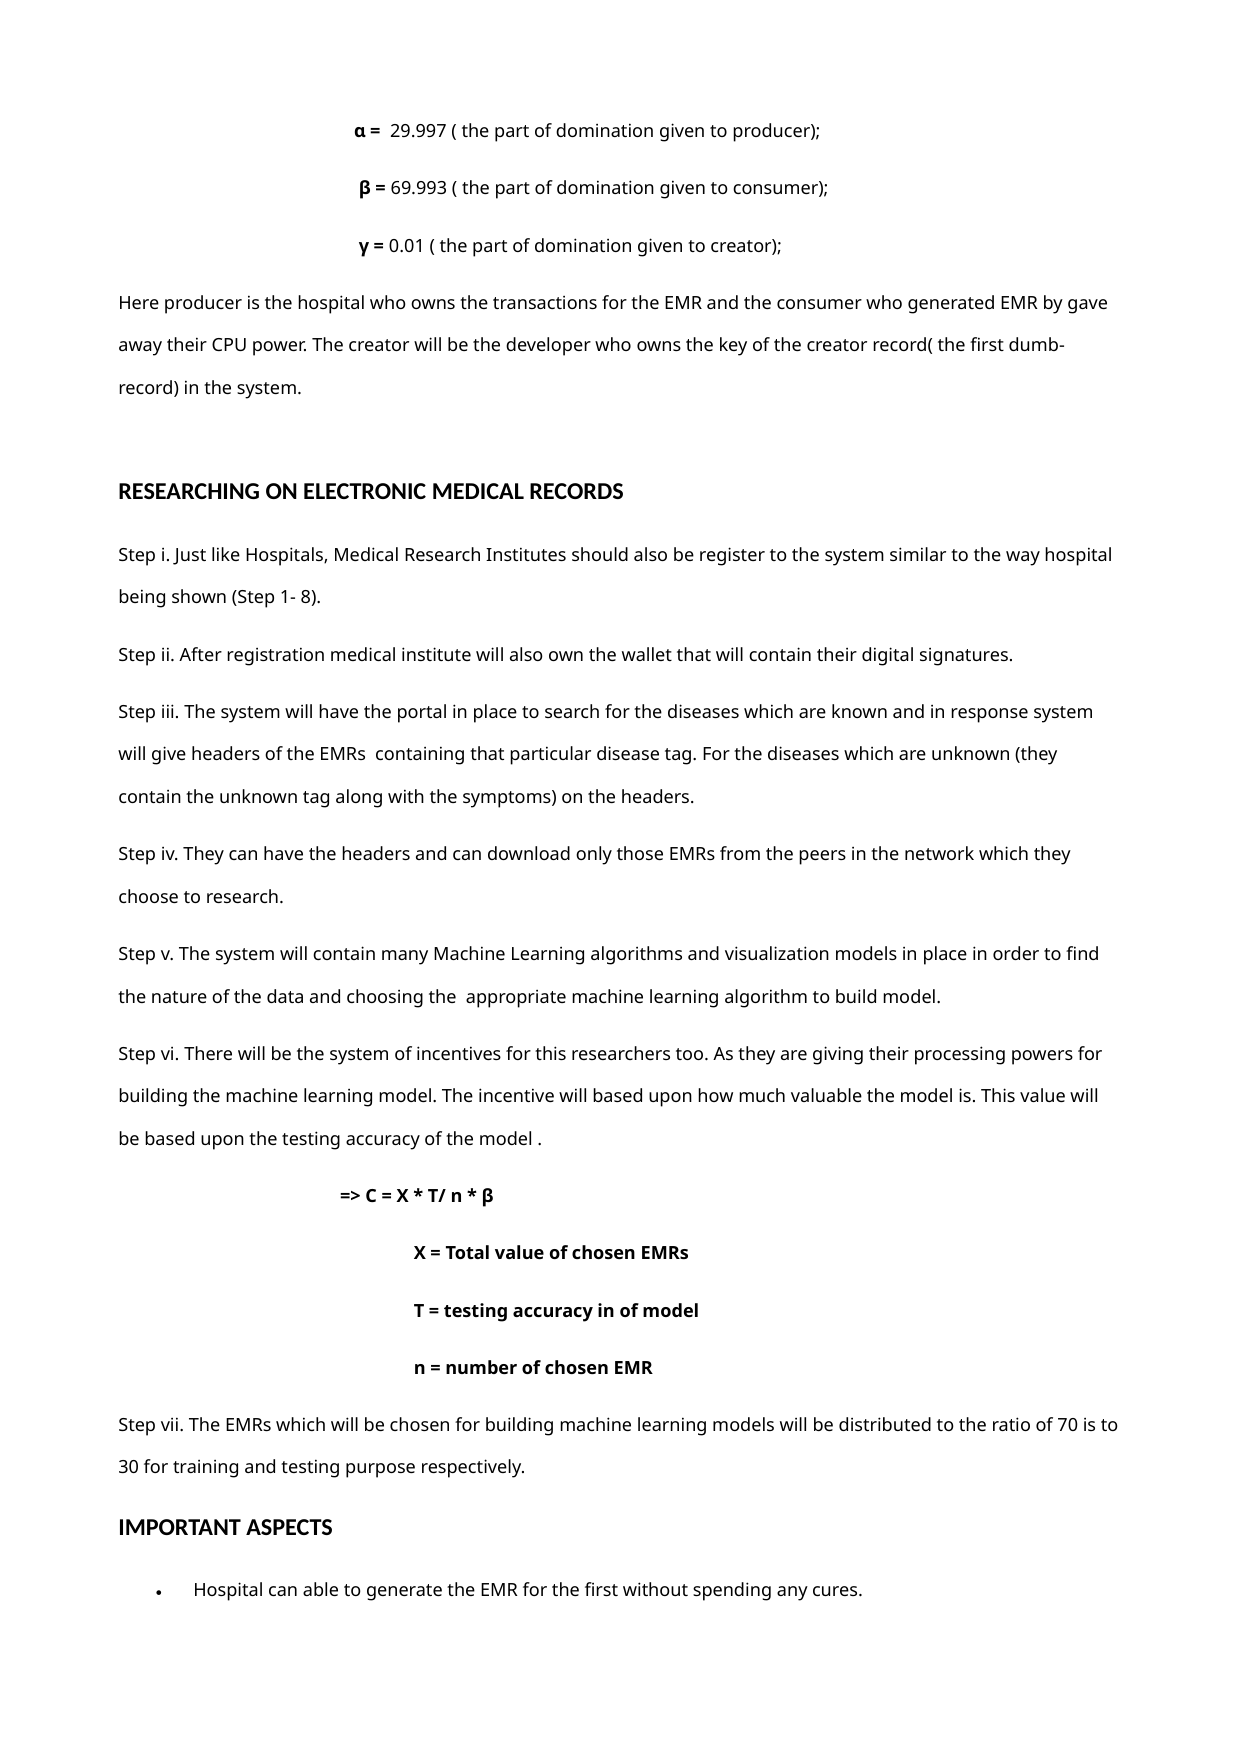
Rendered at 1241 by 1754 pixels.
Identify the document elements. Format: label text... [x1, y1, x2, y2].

text Step v. The system will contain many Machine Learning algorithms and visualization models in place in order to find the nature of the data and choosing the appropriate machine learning algorithm to build model. [118, 941, 1122, 1026]
text n = number of chosen EMR [118, 1355, 1122, 1397]
text => C = X * T/ n * β [118, 1183, 1122, 1226]
text ɑ = 29.997 ( the part of domination given to producer); [118, 118, 1122, 161]
text T = testing accuracy in of model [118, 1297, 1122, 1340]
text Step iv. They can have the headers and can download only those EMRs from the peers in the network which they choose to research. [118, 841, 1122, 926]
list Hospital can able to generate the EMR for the first without spending any cures. [156, 1577, 1122, 1620]
text Here producer is the hospital who owns the transactions for the EMR and the consumer who generated EMR by gave away their CPU power. The creator will be the developer who owns the key of the creator record( the first dumb-record) in the system. [118, 290, 1122, 417]
text Step vii. The EMRs which will be chosen for building machine learning models will be distributed to the ratio of 70 is to 30 for training and testing purpose respectively. [118, 1412, 1122, 1497]
text IMPORTANT ASPECTS [118, 1512, 1122, 1562]
text Step i. Just like Hospitals, Medical Research Institutes should also be register to the system similar to the way hospital being shown (Step 1- 8). [118, 542, 1122, 627]
text Step ii. After registration medical institute will also own the wallet that will contain their digital signatures. [118, 642, 1122, 684]
text γ = 0.01 ( the part of domination given to creator); [118, 232, 1122, 275]
text RESEARCHING ON ELECTRONIC MEDICAL RECORDS [118, 476, 1122, 527]
text Step iii. The system will have the portal in place to search for the diseases which are known and in response system will give headers of the EMRs containing that particular disease tag. For the diseases which are unknown (they contain the unknown tag along with the symptoms) on the headers. [118, 699, 1122, 827]
text Step vi. There will be the system of incentives for this researchers too. As they are giving their processing powers for building the machine learning model. The incentive will based upon how much valuable the model is. This value will be based upon the testing accuracy of the model . [118, 1041, 1122, 1168]
text X = Total value of chosen EMRs [118, 1240, 1122, 1283]
text β = 69.993 ( the part of domination given to consumer); [118, 175, 1122, 218]
